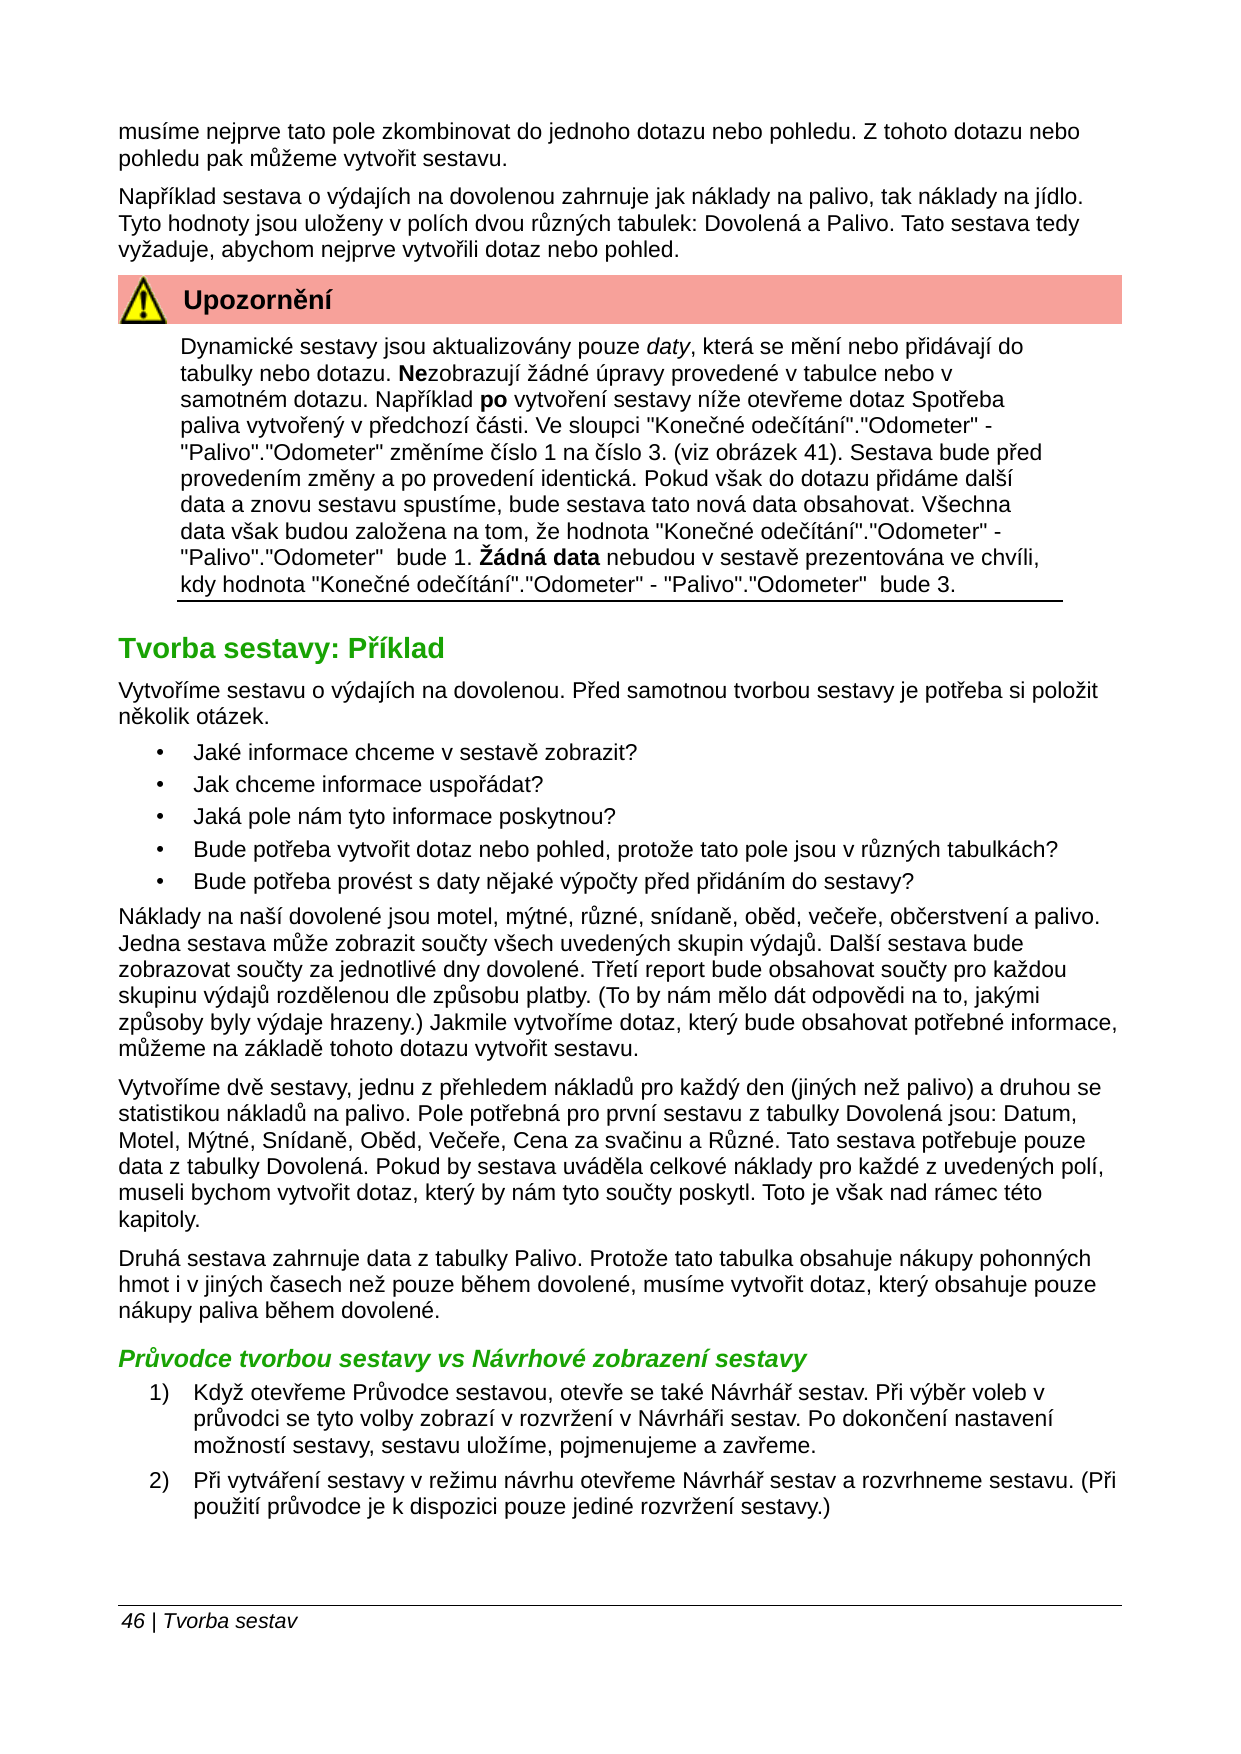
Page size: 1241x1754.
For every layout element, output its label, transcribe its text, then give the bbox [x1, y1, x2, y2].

list Když otevřeme Průvodce sestavou, otevře se také Návrhář sestav. Při výběr voleb v průvodci se tyto volby zobrazí v rozvržení v Návrháři sestav. Po dokončení nastavení možností sestavy, sestavu uložíme, pojmenujeme a zavřeme. [169, 1379, 1122, 1458]
list Bude potřeba vytvořit dotaz nebo pohled, protože tato pole jsou v různých tabulkách? [156, 836, 1122, 862]
text Druhá sestava zahrnuje data z tabulky Palivo. Protože tato tabulka obsahuje nákupy pohonných hmot i v jiných časech než pouze během dovolené, musíme vytvořit dotaz, který obsahuje pouze nákupy paliva během dovolené. [118, 1244, 1122, 1323]
list Vytvoříme sestavu o výdajích na dovolenou. Před samotnou tvorbou sestavy je potřeba si položit několik otázek. [118, 677, 1122, 729]
text Dynamické sestavy jsou aktualizovány pouze daty, která se mění nebo přidávají do tabulky nebo dotazu. Nezobrazují žádné úpravy provedené v tabulce nebo v samotném dotazu. Například po vytvoření sestavy níže otevřeme dotaz Spotřeba paliva vytvořený v předchozí části. Ve sloupci "Konečné odečítání"."Odometer" - "Palivo"."Odometer" změníme číslo 1 na číslo 3. (viz obrázek 41). Sestava bude před provedením změny a po provedení identická. Pokud však do dotazu přidáme další data a znovu sestavu spustíme, bude sestava tato nová data obsahovat. Všechna data však budou založena na tom, že hodnota "Konečné odečítání"."Odometer" - "Palivo"."Odometer" bude 1. Žádná data nebudou v sestavě prezentována ve chvíli, kdy hodnota "Konečné odečítání"."Odometer" - "Palivo"."Odometer" bude 3. [177, 330, 1063, 600]
text musíme nejprve tato pole zkombinovat do jednoho dotazu nebo pohledu. Z tohoto dotazu nebo pohledu pak můžeme vytvořit sestavu. [118, 118, 1122, 171]
list Při vytváření sestavy v režimu návrhu otevřeme Návrhář sestav a rozvrhneme sestavu. (Při použití průvodce je k dispozici pouze jediné rozvržení sestavy.) [169, 1467, 1122, 1519]
subtitle Průvodce tvorbou sestavy vs Návrhové zobrazení sestavy [118, 1344, 1122, 1373]
list Bude potřeba provést s daty nějaké výpočty před přidáním do sestavy? [156, 868, 1122, 894]
text Náklady na naší dovolené jsou motel, mýtné, různé, snídaně, oběd, večeře, občerstvení a palivo. Jedna sestava může zobrazit součty všech uvedených skupin výdajů. Další sestava bude zobrazovat součty za jednotlivé dny dovolené. Třetí report bude obsahovat součty pro každou skupinu výdajů rozdělenou dle způsobu platby. (To by nám mělo dát odpovědi na to, jakými způsoby byly výdaje hrazeny.) Jakmile vytvoříme dotaz, který bude obsahovat potřebné informace, můžeme na základě tohoto dotazu vytvořit sestavu. [118, 903, 1122, 1061]
subtitle Tvorba sestavy: Příklad [118, 631, 1122, 665]
picture [119, 275, 167, 324]
list Jaké informace chceme v sestavě zobrazit? [156, 738, 1122, 765]
subtitle Upozornění [167, 275, 1122, 324]
text Například sestava o výdajích na dovolenou zahrnuje jak náklady na palivo, tak náklady na jídlo. Tyto hodnoty jsou uloženy v polích dvou různých tabulek: Dovolená a Palivo. Tato sestava tedy vyžaduje, abychom nejprve vytvořili dotaz nebo pohled. [118, 183, 1122, 262]
list Jaká pole nám tyto informace poskytnou? [156, 803, 1122, 829]
text Vytvoříme dvě sestavy, jednu z přehledem nákladů pro každý den (jiných než palivo) a druhou se statistikou nákladů na palivo. Pole potřebná pro první sestavu z tabulky Dovolená jsou: Datum, Motel, Mýtné, Snídaně, Oběd, Večeře, Cena za svačinu a Různé. Tato sestava potřebuje pouze data z tabulky Dovolená. Pokud by sestava uváděla celkové náklady pro každé z uvedených polí, museli bychom vytvořit dotaz, který by nám tyto součty poskytl. Toto je však nad rámec této kapitoly. [118, 1074, 1122, 1232]
list Jak chceme informace uspořádat? [156, 771, 1122, 797]
